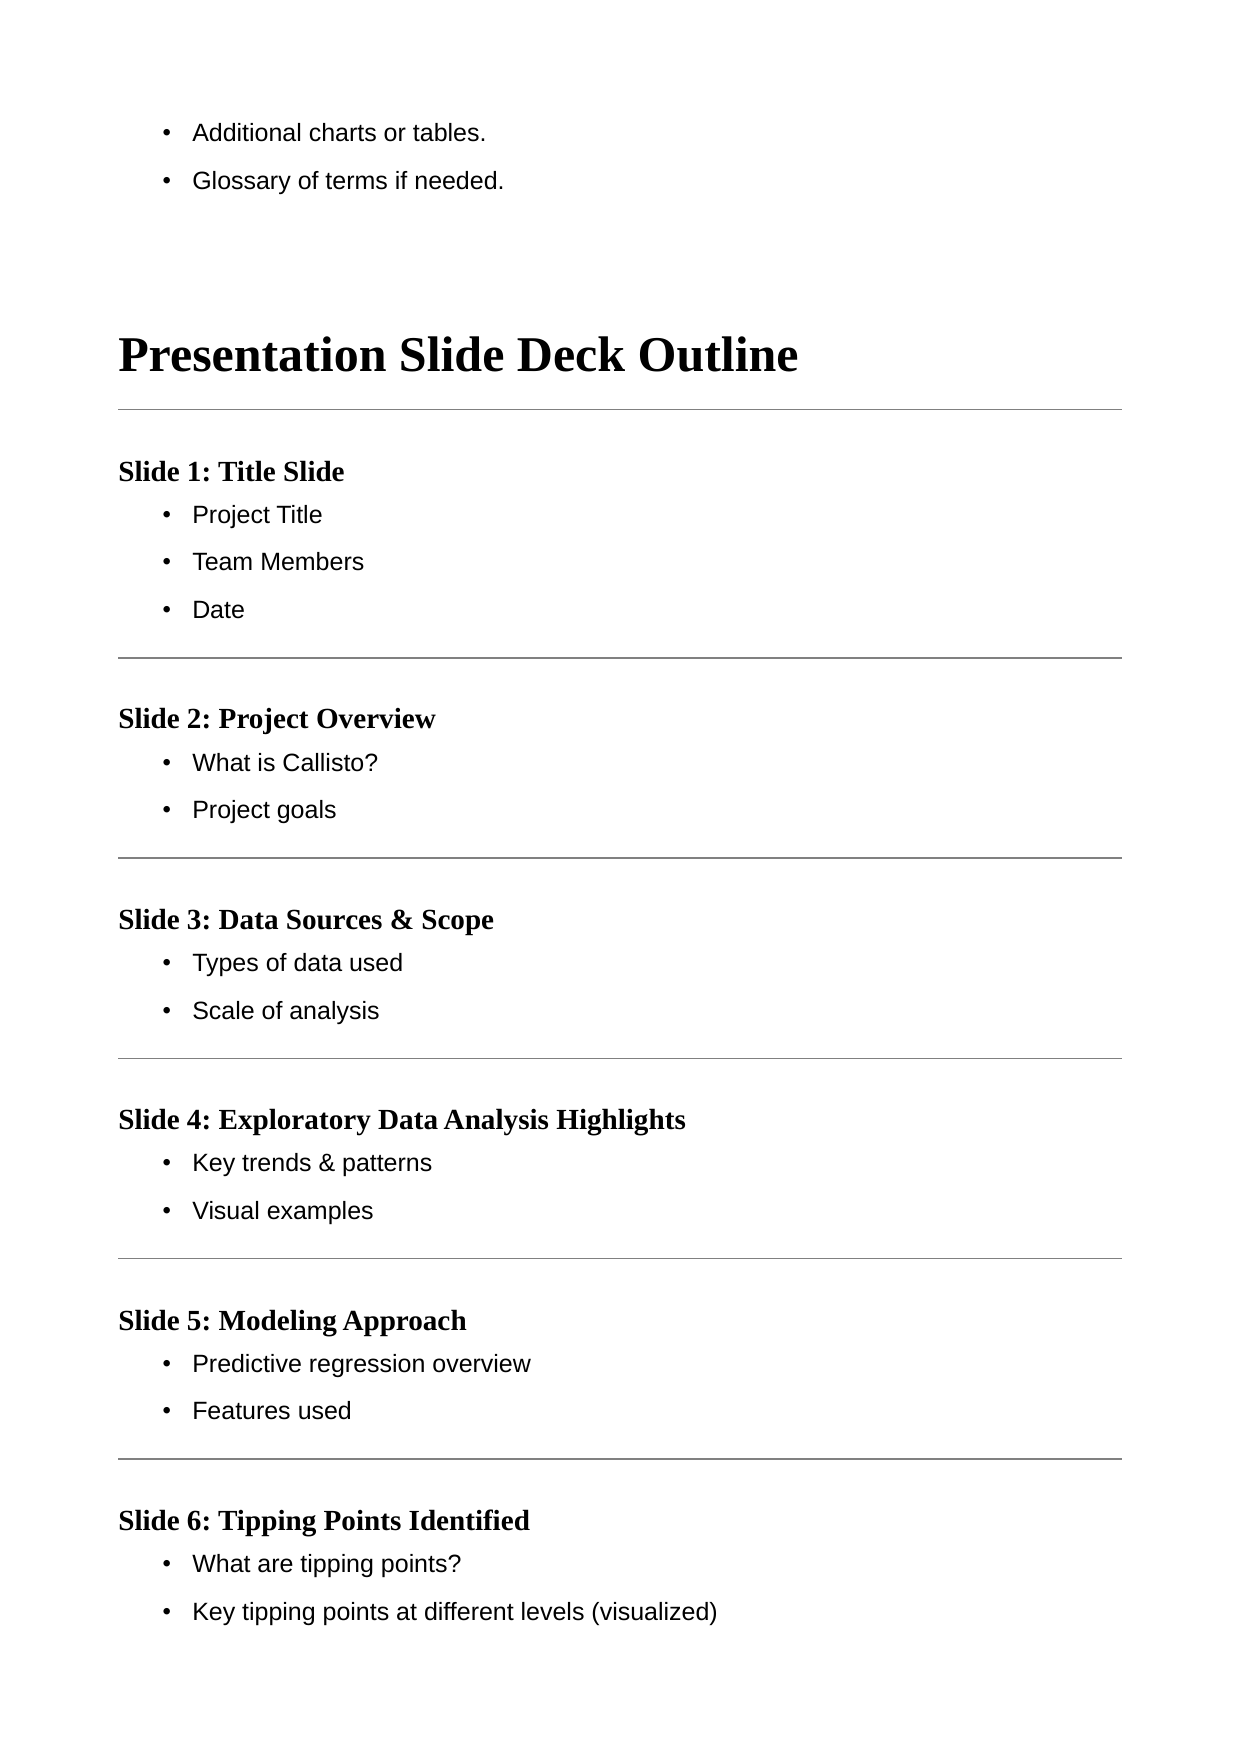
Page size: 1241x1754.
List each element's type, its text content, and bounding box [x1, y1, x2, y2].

subtitle Slide 2: Project Overview [118, 702, 1122, 735]
subtitle Slide 6: Tipping Points Identified [118, 1503, 1122, 1536]
list Features used [162, 1396, 1122, 1425]
subtitle Presentation Slide Deck Outline [118, 325, 1122, 382]
subtitle Slide 3: Data Sources & Scope [118, 902, 1122, 936]
list Team Members [162, 547, 1122, 576]
list What are tipping points? [162, 1549, 1122, 1578]
list Key tipping points at different levels (visualized) [162, 1597, 1122, 1626]
subtitle Slide 5: Modeling Approach [118, 1303, 1122, 1336]
list Project goals [162, 795, 1122, 824]
list Types of data used [162, 948, 1122, 977]
subtitle Slide 4: Exploratory Data Analysis Highlights [118, 1102, 1122, 1136]
list Glossary of terms if needed. [162, 166, 1122, 195]
list Scale of analysis [162, 996, 1122, 1024]
subtitle Slide 1: Title Slide [118, 454, 1122, 487]
list Additional charts or tables. [162, 118, 1122, 147]
list Visual examples [162, 1196, 1122, 1225]
list Key trends & patterns [162, 1148, 1122, 1177]
list Project Title [162, 500, 1122, 528]
list What is Callisto? [162, 748, 1122, 777]
list Date [162, 595, 1122, 624]
list Predictive regression overview [162, 1349, 1122, 1377]
